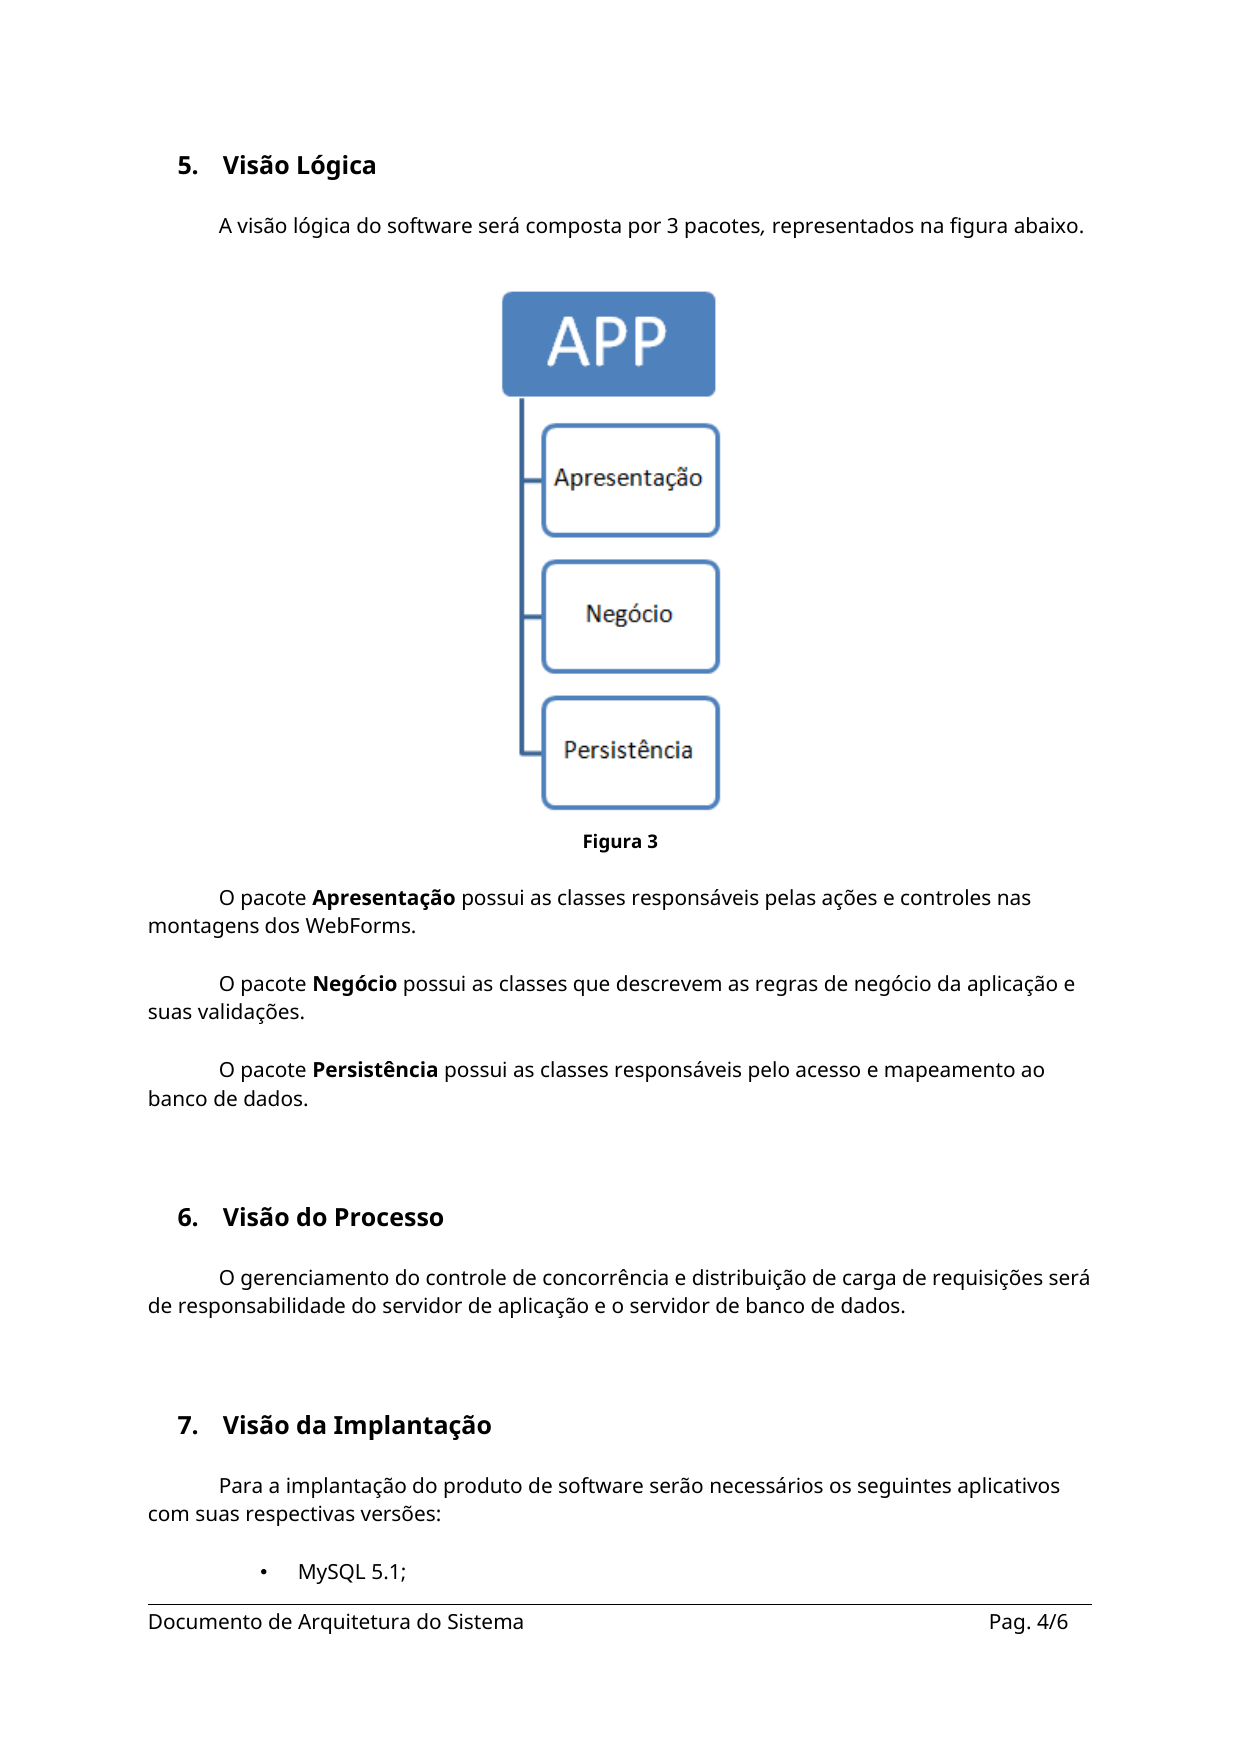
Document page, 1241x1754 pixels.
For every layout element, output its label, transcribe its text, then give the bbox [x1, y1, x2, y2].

text A visão lógica do software será composta por 3 pacotes, representados na figura abaixo. [148, 211, 1092, 240]
list MySQL 5.1; [260, 1557, 1092, 1586]
subtitle Visão Lógica [148, 148, 1092, 182]
text O pacote Persistência possui as classes responsáveis pelo acesso e mapeamento ao banco de dados. [148, 1055, 1092, 1112]
subtitle Visão do Processo [148, 1199, 1092, 1234]
text Para a implantação do produto de software serão necessários os seguintes aplicativos com suas respectivas versões: [148, 1471, 1092, 1528]
picture [468, 281, 772, 829]
text Figura 3 [468, 829, 772, 854]
text O gerenciamento do controle de concorrência e distribuição de carga de requisições será de responsabilidade do servidor de aplicação e o servidor de banco de dados. [148, 1263, 1092, 1320]
text O pacote Apresentação possui as classes responsáveis pelas ações e controles nas montagens dos WebForms. [148, 883, 1092, 939]
text O pacote Negócio possui as classes que descrevem as regras de negócio da aplicação e suas validações. [148, 969, 1092, 1026]
subtitle Visão da Implantação [148, 1407, 1092, 1441]
